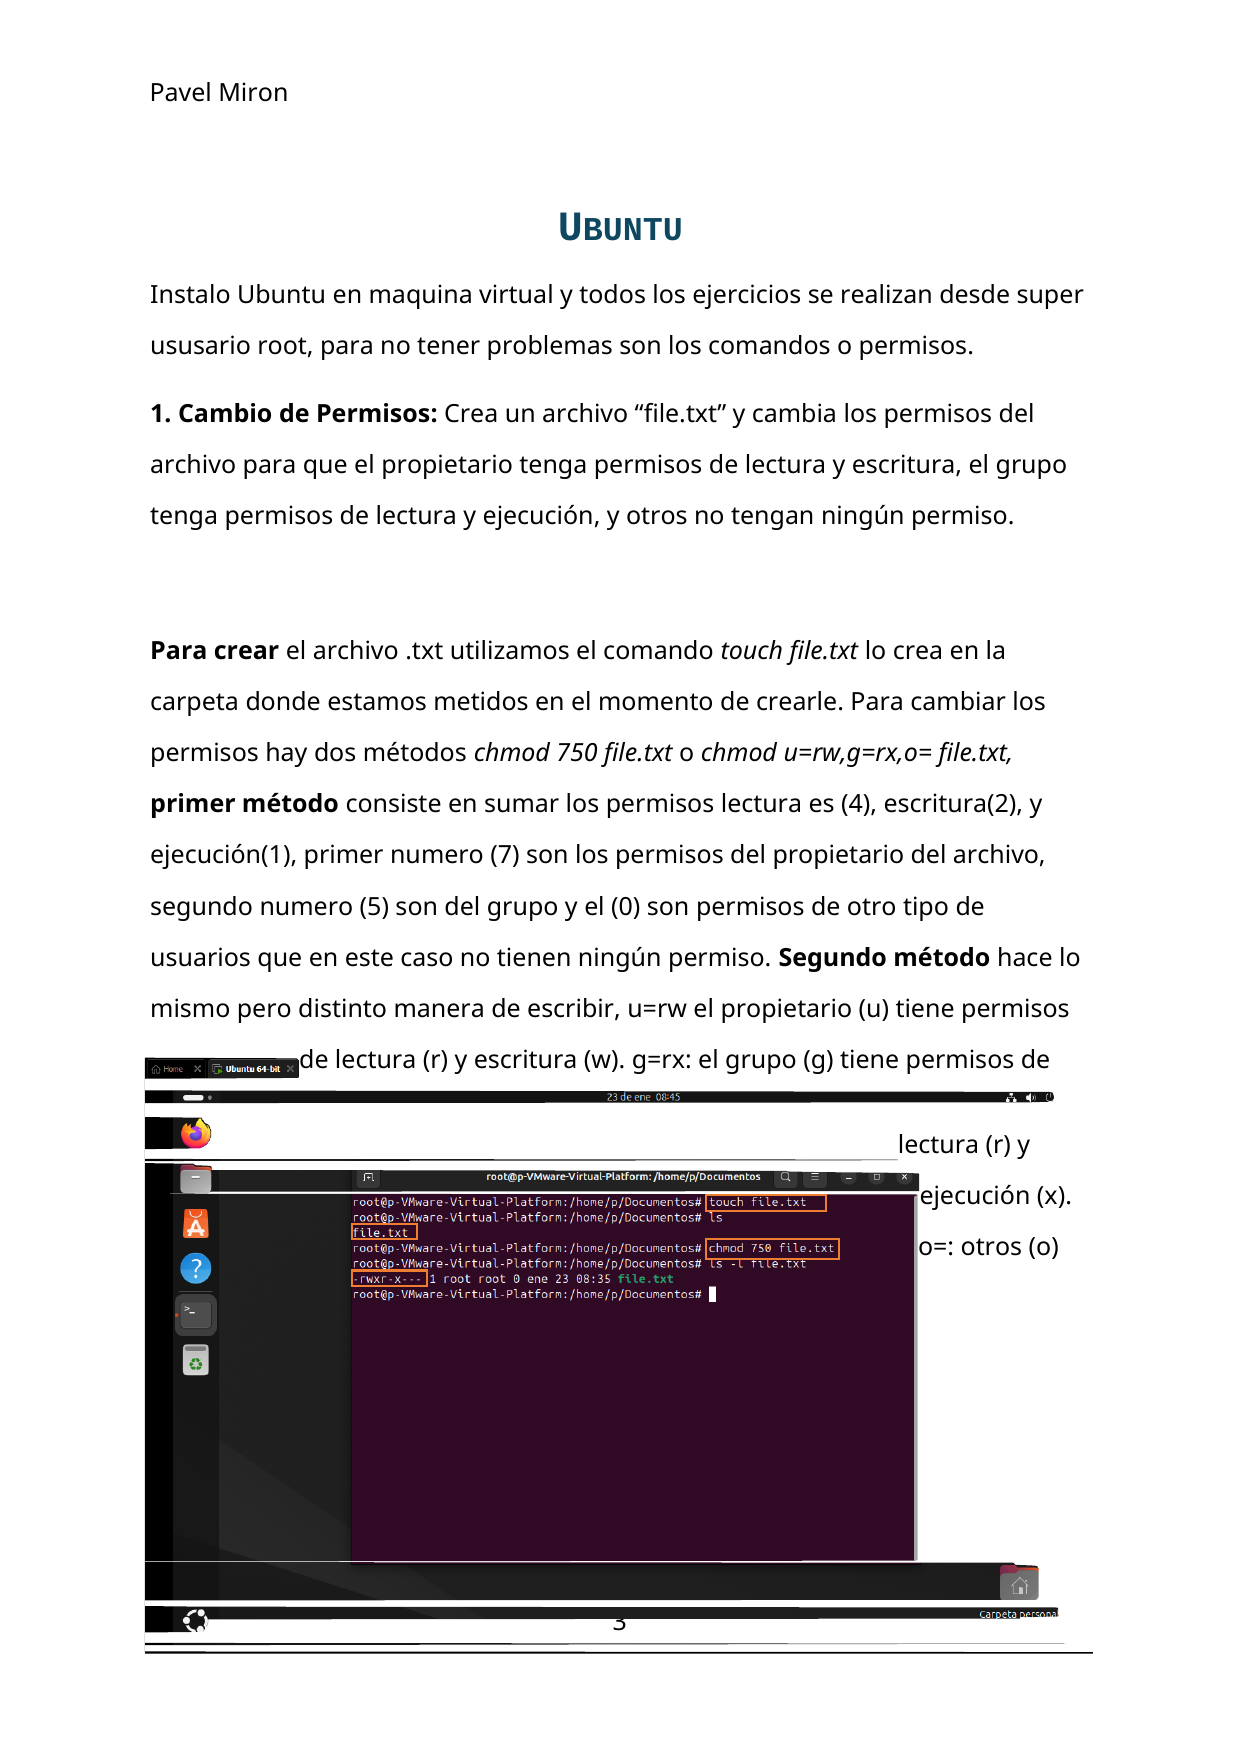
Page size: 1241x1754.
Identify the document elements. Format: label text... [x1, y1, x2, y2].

text 1. Cambio de Permisos: Crea un archivo “file.txt” y cambia los permisos del archivo para que el propietario tenga permisos de lectura y escritura, el grupo tenga permisos de lectura y ejecución, y otros no tengan ningún permiso. [150, 395, 1090, 532]
text Ubuntu [150, 206, 1090, 253]
text Instalo Ubuntu en maquina virtual y todos los ejercicios se realizan desde super ususario root, para no tener problemas son los comandos o permisos. [150, 277, 1090, 362]
text Para crear el archivo .txt utilizamos el comando touch file.txt lo crea en la carpeta donde estamos metidos en el momento de crearle. Para cambiar los permisos hay dos métodos chmod 750 file.txt o chmod u=rw,g=rx,o= file.txt, primer método consiste en sumar los permisos lectura es (4), escritura(2), y ejecución(1), primer numero (7) son los permisos del propietario del archivo, segundo numero (5) son del grupo y el (0) son permisos de otro tipo de usuarios que en este caso no tienen ningún permiso. Segundo método hace lo mismo pero distinto manera de escribir, u=rw el propietario (u) tiene permisos de lectura (r) y escritura (w). g=rx: el grupo (g) tiene permisos de lectura (r) y ejecución (x). o=: otros (o) [150, 633, 1090, 1262]
